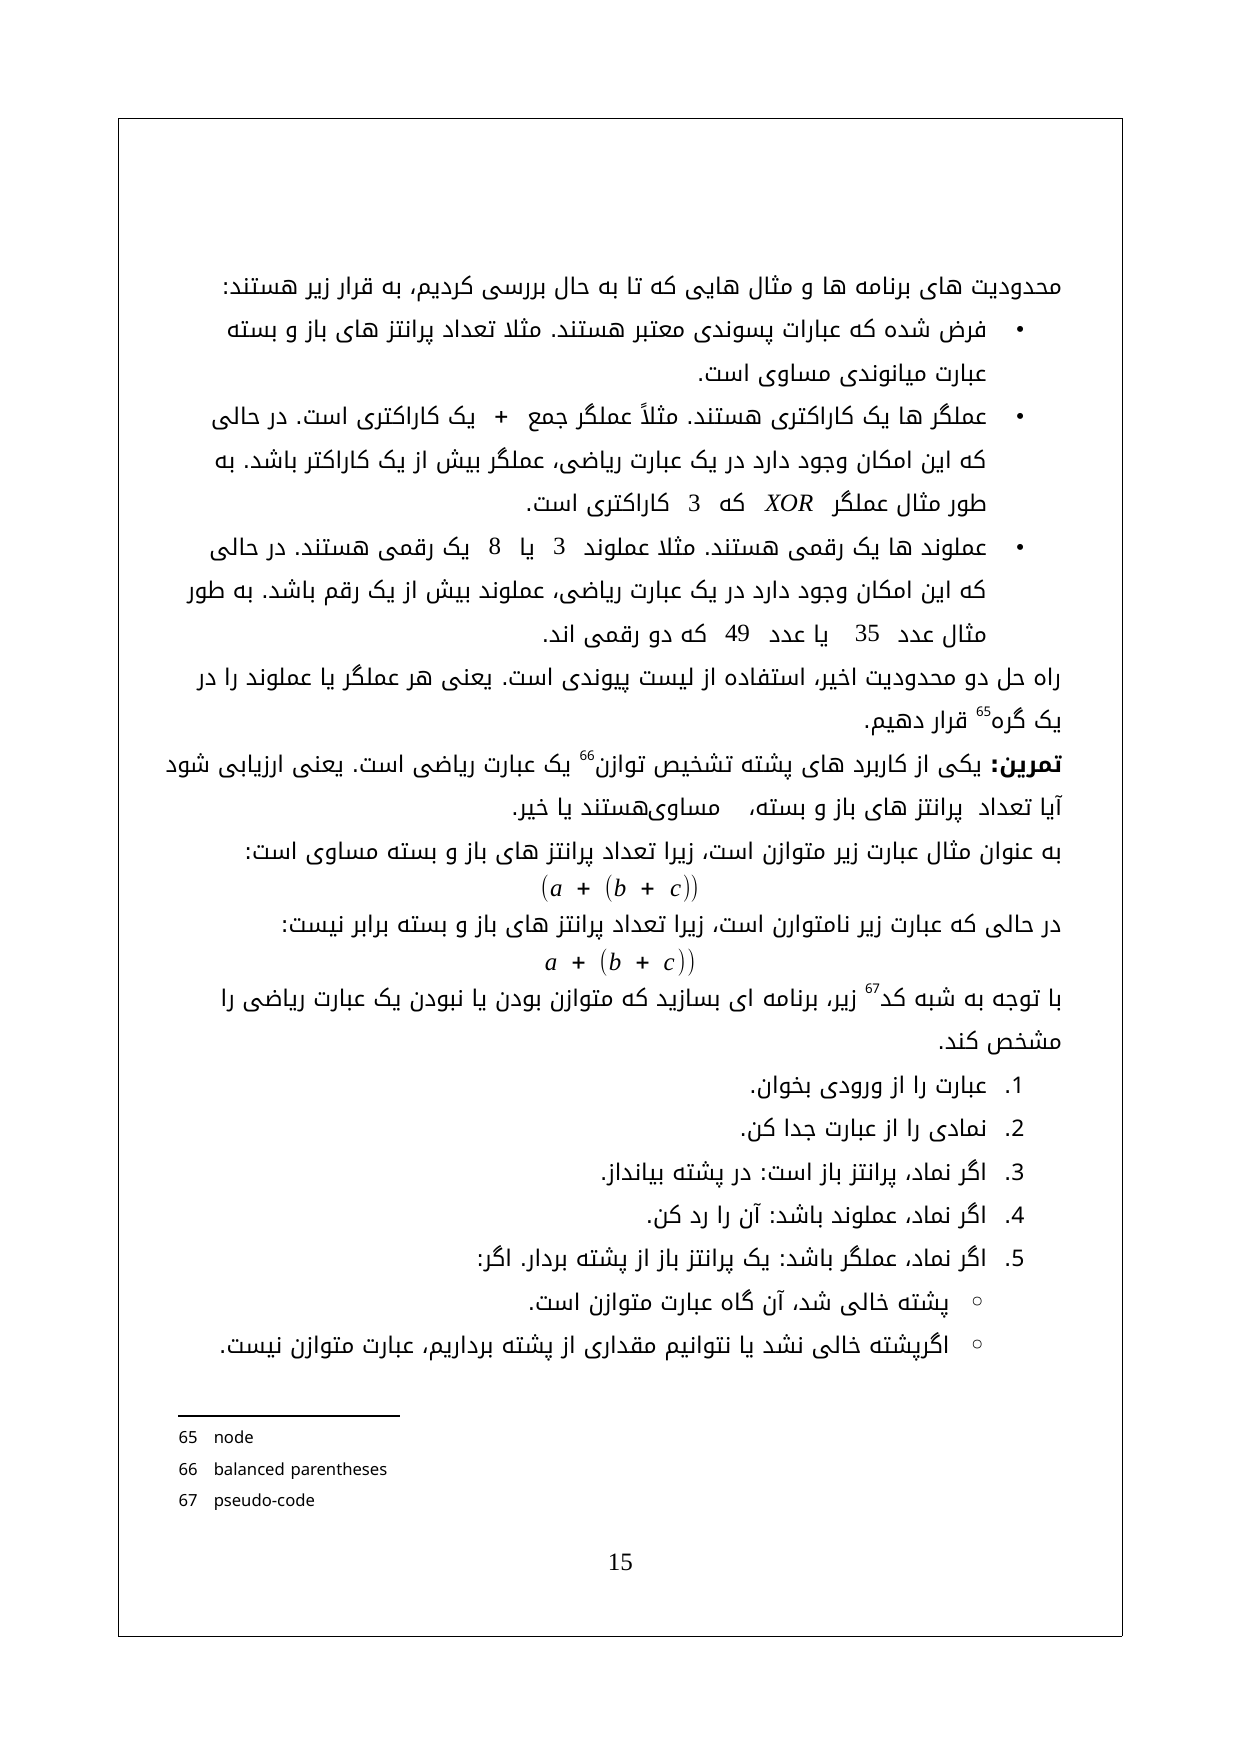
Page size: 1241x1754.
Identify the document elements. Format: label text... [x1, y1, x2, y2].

text node [178, 1422, 1062, 1454]
list عملگر ها یک کاراکتری هستند. مثلاً عملگر جمعیک کاراکتری است. در حالی که این امکان وجود دارد در یک عبارت ریاضی، عملگر بیش از یک کاراکتر باشد. به طور مثال عملگرکهکاراکتری است. [178, 395, 1024, 526]
list اگرپشته خالی نشد یا نتوانیم مقداری از پشته برداریم، عبارت متوازن نیست. [178, 1324, 987, 1368]
text در حالی که عبارت زیر نامتوارن است، زیرا تعداد پرانتز های باز و بسته برابر نیست: [178, 903, 1062, 947]
text pseudo-code [178, 1485, 1062, 1517]
text راه حل دو محدودیت اخیر، استفاده از لیست پیوندی است. یعنی هر عملگر یا عملوند را در یک گره قرار دهیم. [178, 656, 1062, 743]
list عملوند ها یک رقمی هستند. مثلا عملوندیایک رقمی هستند. در حالی که این امکان وجود دارد در یک عبارت ریاضی، عملوند بیش از یک رقم باشد. به طور مثال عدد یا عددکه دو رقمی اند. [178, 526, 1024, 656]
list اگر نماد، عملوند باشد: آن را رد کن. [178, 1194, 1024, 1237]
list فرض شده که عبارات پسوندی معتبر هستند. مثلا تعداد پرانتز های باز و بسته عبارت میانوندی مساوی است. [178, 308, 1024, 395]
list اگر نماد، عملگر باشد: یک پرانتز باز از پشته بردار. اگر: [178, 1237, 1024, 1281]
list پشته خالی شد، آن گاه عبارت متوازن است. [178, 1281, 987, 1324]
list عبارت را از ورودی بخوان. [178, 1064, 1024, 1107]
list اگر نماد، پرانتز باز است: در پشته بیانداز. [178, 1151, 1024, 1194]
text تمرین: یکی از کاربرد های پشته تشخیص توازن یک عبارت ریاضی است. یعنی ارزیابی شود آیا تعداد پرانتز های باز و بسته، مساوی هستند یا خیر. [178, 743, 1062, 830]
list نمادی را از عبارت جدا کن. [178, 1107, 1024, 1151]
text محدودیت های برنامه ها و مثال هایی که تا به حال بررسی کردیم، به قرار زیر هستند: [178, 265, 1062, 308]
text balanced parentheses [178, 1454, 1062, 1485]
text با توجه به شبه کد زیر، برنامه‌ ای بسازید که متوازن بودن یا نبودن یک عبارت ریاضی را مشخص کند. [178, 977, 1062, 1064]
text به عنوان مثال عبارت زیر متوازن است، زیرا تعداد پرانتز های باز و بسته مساوی است: [178, 830, 1062, 873]
